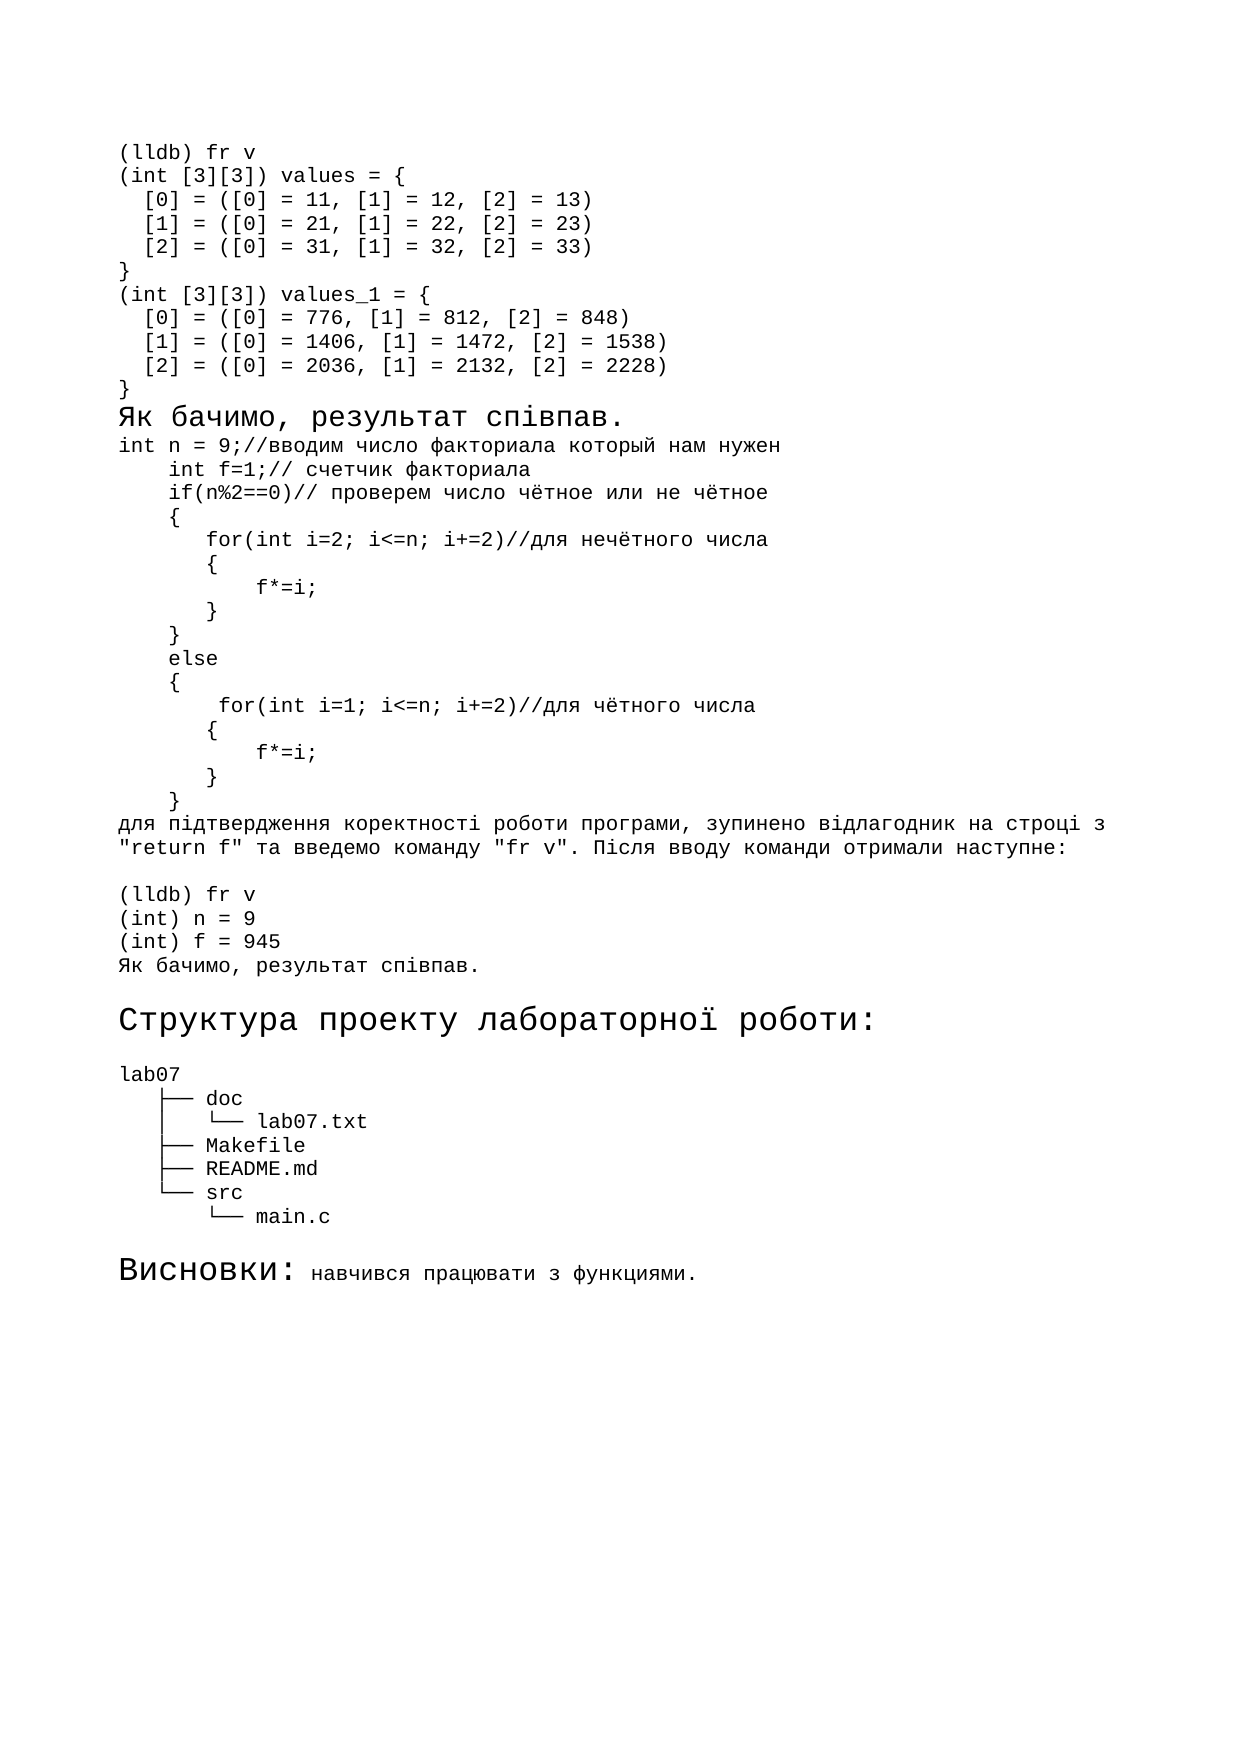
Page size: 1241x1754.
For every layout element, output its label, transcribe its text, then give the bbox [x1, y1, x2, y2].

text Як бачимо, результат співпав. [118, 402, 1122, 435]
text [2] = ([0] = 2036, [1] = 2132, [2] = 2228) [118, 354, 1122, 378]
text [2] = ([0] = 31, [1] = 32, [2] = 33) [118, 236, 1122, 260]
text [0] = ([0] = 776, [1] = 812, [2] = 848) [118, 307, 1122, 331]
text (lldb) fr v [118, 142, 1122, 165]
text { [118, 671, 1122, 695]
text } [118, 624, 1122, 648]
text { [118, 506, 1122, 529]
text (int) f = 945 [118, 931, 1122, 955]
text Структура проекту лабораторної роботи: [118, 1002, 1122, 1040]
text [1] = ([0] = 21, [1] = 22, [2] = 23) [118, 213, 1122, 236]
text ├── Makefile [162, 1135, 1122, 1158]
text ├── Makefile [118, 1135, 161, 1158]
text (int) n = 9 [118, 908, 1122, 931]
text ├── README.md [118, 1158, 1122, 1182]
text ├── doc [118, 1087, 1122, 1111]
text { [118, 719, 1122, 742]
text int n = 9;//вводим число факториала который нам нужен [118, 435, 1122, 458]
text └── src [118, 1182, 1122, 1206]
text f*=i; [118, 577, 1122, 600]
text (lldb) fr v [118, 884, 1122, 908]
text [0] = ([0] = 11, [1] = 12, [2] = 13) [118, 189, 1122, 213]
text int f=1;// счетчик факториала [118, 458, 1122, 482]
text └── main.c [118, 1206, 1122, 1229]
text { [118, 553, 1122, 577]
text Bисновки: навчився працювати з функциями. [118, 1253, 1122, 1291]
text [1] = ([0] = 1406, [1] = 1472, [2] = 1538) [118, 331, 1122, 354]
text for(int i=1; i<=n; i+=2)//для чётного числа [118, 695, 1122, 719]
text for(int i=2; i<=n; i+=2)//для нечётного числа [118, 529, 1122, 553]
text } [118, 260, 1122, 284]
text } [118, 766, 1122, 789]
text f*=i; [118, 742, 1122, 766]
text (int [3][3]) values = { [118, 165, 1122, 189]
text (int [3][3]) values_1 = { [118, 284, 1122, 307]
text if(n%2==0)// проверем число чётное или не чётное [118, 482, 1122, 506]
text │ └── lab07.txt [118, 1111, 1122, 1135]
text lab07 [118, 1064, 1122, 1087]
text else [118, 648, 1122, 671]
text } [118, 378, 1122, 402]
text Як бачимо, результат співпав. [118, 955, 1122, 979]
text } [118, 789, 1122, 813]
text } [118, 600, 1122, 624]
text для підтвердження коректності роботи програми, зупинено відлагодник на строці з "return f" та введемо команду "fr v". Після вводу команди отримали наступне: [118, 813, 1122, 861]
